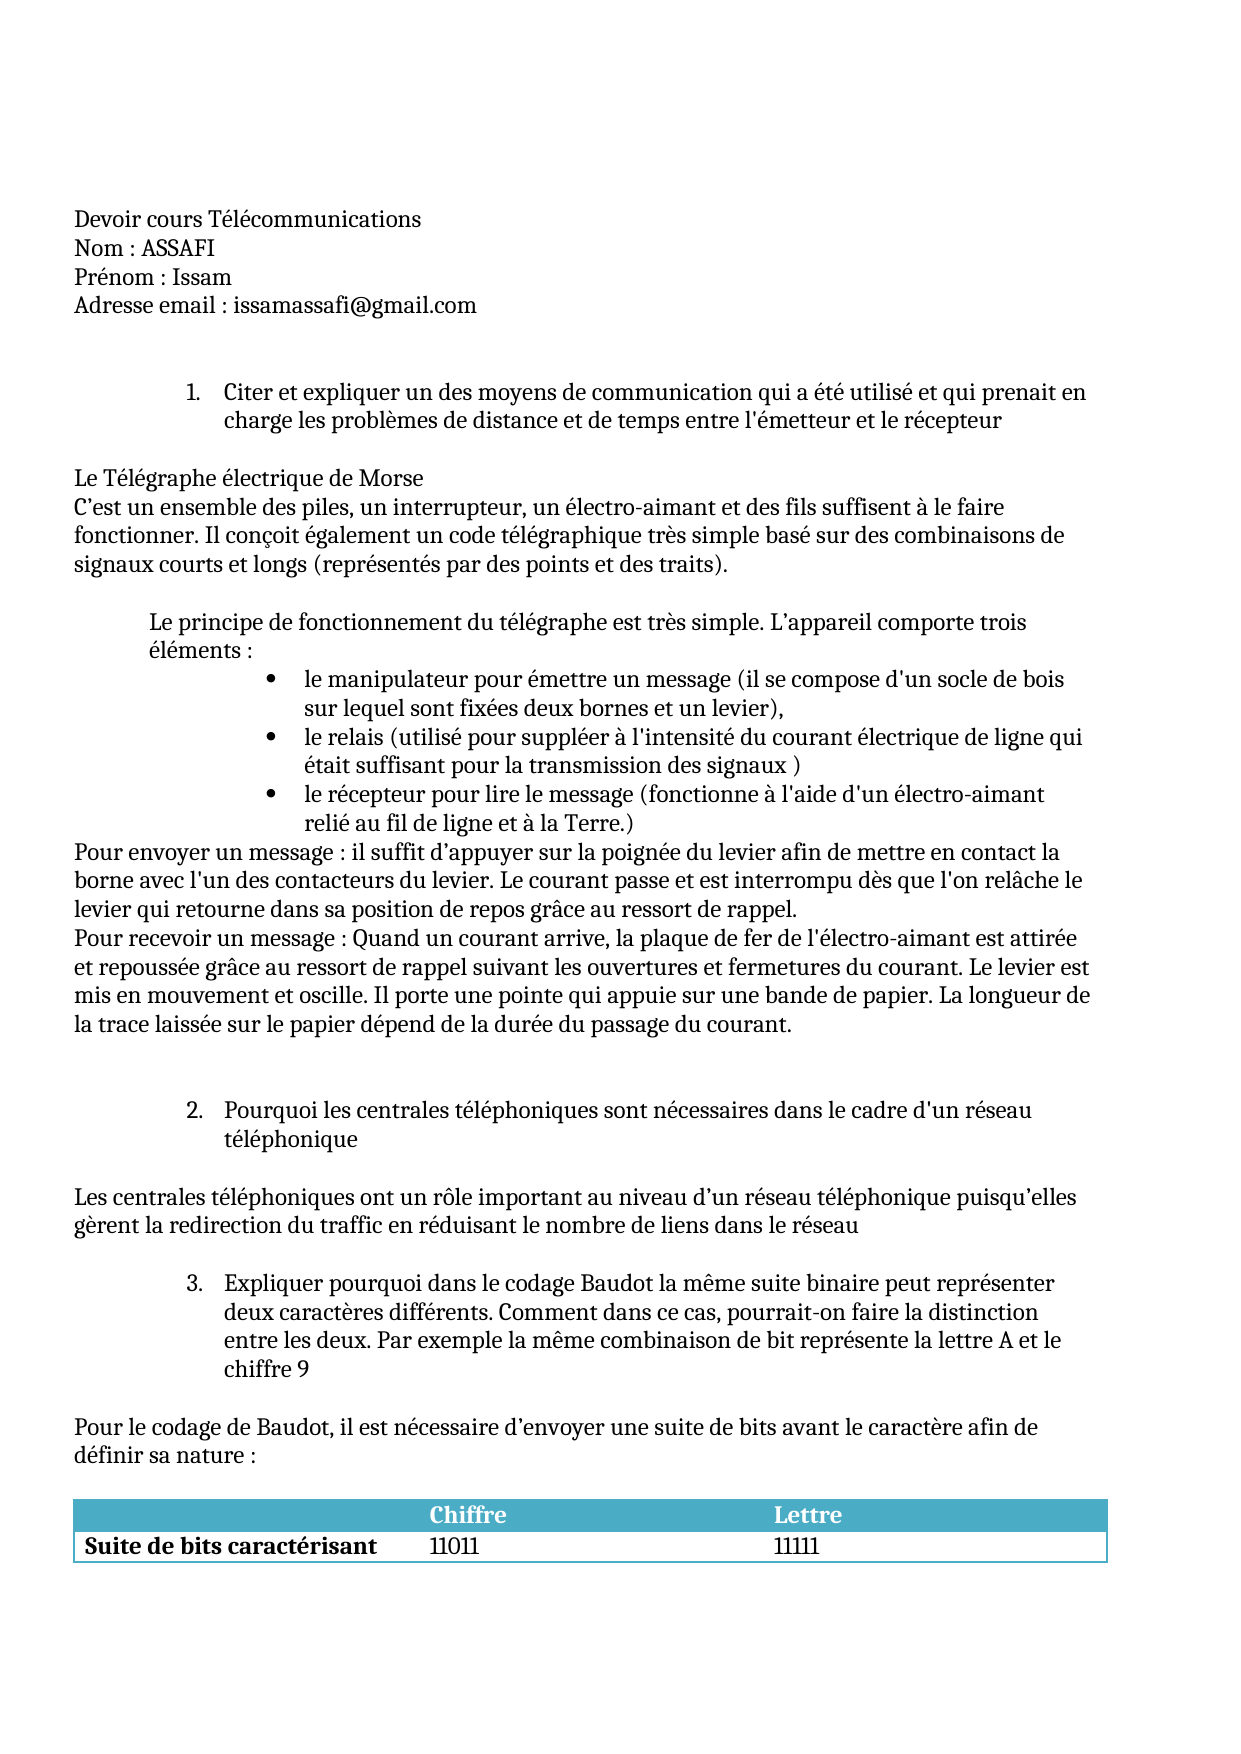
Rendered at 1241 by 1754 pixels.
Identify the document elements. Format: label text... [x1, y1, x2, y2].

list Expliquer pourquoi dans le codage Baudot la même suite binaire peut représenter deux caractères différents. Comment dans ce cas, pourrait-on faire la distinction entre les deux. Par exemple la même combinaison de bit représente la lettre A et le chiffre 9 [186, 1269, 1093, 1384]
text Les centrales téléphoniques ont un rôle important au niveau d’un réseau téléphonique puisqu’elles gèrent la redirection du traffic en réduisant le nombre de liens dans le réseau [74, 1183, 1093, 1240]
table_cell Suite de bits caractérisant [75, 1532, 418, 1561]
list le relais (utilisé pour suppléer à l'intensité du courant électrique de ligne qui était suffisant pour la transmission des signaux ) [267, 723, 1093, 780]
list Citer et expliquer un des moyens de communication qui a été utilisé et qui prenait en charge les problèmes de distance et de temps entre l'émetteur et le récepteur [186, 378, 1093, 435]
list Pourquoi les centrales téléphoniques sont nécessaires dans le cadre d'un réseau téléphonique [186, 1096, 1093, 1154]
table_cell 11111 [763, 1532, 1106, 1561]
table_header Chiffre [418, 1501, 763, 1530]
text Prénom : Issam [74, 263, 1093, 291]
text Le Télégraphe électrique de Morse [74, 464, 1093, 493]
table_cell 11011 [418, 1532, 763, 1561]
list le récepteur pour lire le message (fonctionne à l'aide d'un électro-aimant relié au fil de ligne et à la Terre.) [267, 780, 1093, 838]
text C’est un ensemble des piles, un interrupteur, un électro-aimant et des fils suffisent à le faire fonctionner. Il conçoit également un code télégraphique très simple basé sur des combinaisons de signaux courts et longs (représentés par des points et des traits). [74, 493, 1093, 579]
text Pour envoyer un message : il suffit d’appuyer sur la poignée du levier afin de mettre en contact la borne avec l'un des contacteurs du levier. Le courant passe et est interrompu dès que l'on relâche le levier qui retourne dans sa position de repos grâce au ressort de rappel. [74, 838, 1093, 924]
text Pour recevoir un message : Quand un courant arrive, la plaque de fer de l'électro-aimant est attirée et repoussée grâce au ressort de rappel suivant les ouvertures et fermetures du courant. Le levier est mis en mouvement et oscille. Il porte une pointe qui appuie sur une bande de papier. La longueur de la trace laissée sur le papier dépend de la durée du passage du courant. [74, 924, 1093, 1039]
text Devoir cours Télécommunications [74, 205, 1093, 234]
text Nom : ASSAFI [74, 234, 1093, 263]
text Le principe de fonctionnement du télégraphe est très simple. L’appareil comporte trois éléments : [149, 608, 1093, 665]
text Adresse email : issamassafi@gmail.com [74, 291, 1093, 320]
table_header [75, 1501, 418, 1530]
table_header Lettre [763, 1501, 1106, 1530]
list le manipulateur pour émettre un message (il se compose d'un socle de bois sur lequel sont fixées deux bornes et un levier), [267, 665, 1093, 723]
text Pour le codage de Baudot, il est nécessaire d’envoyer une suite de bits avant le caractère afin de définir sa nature : [74, 1413, 1093, 1470]
